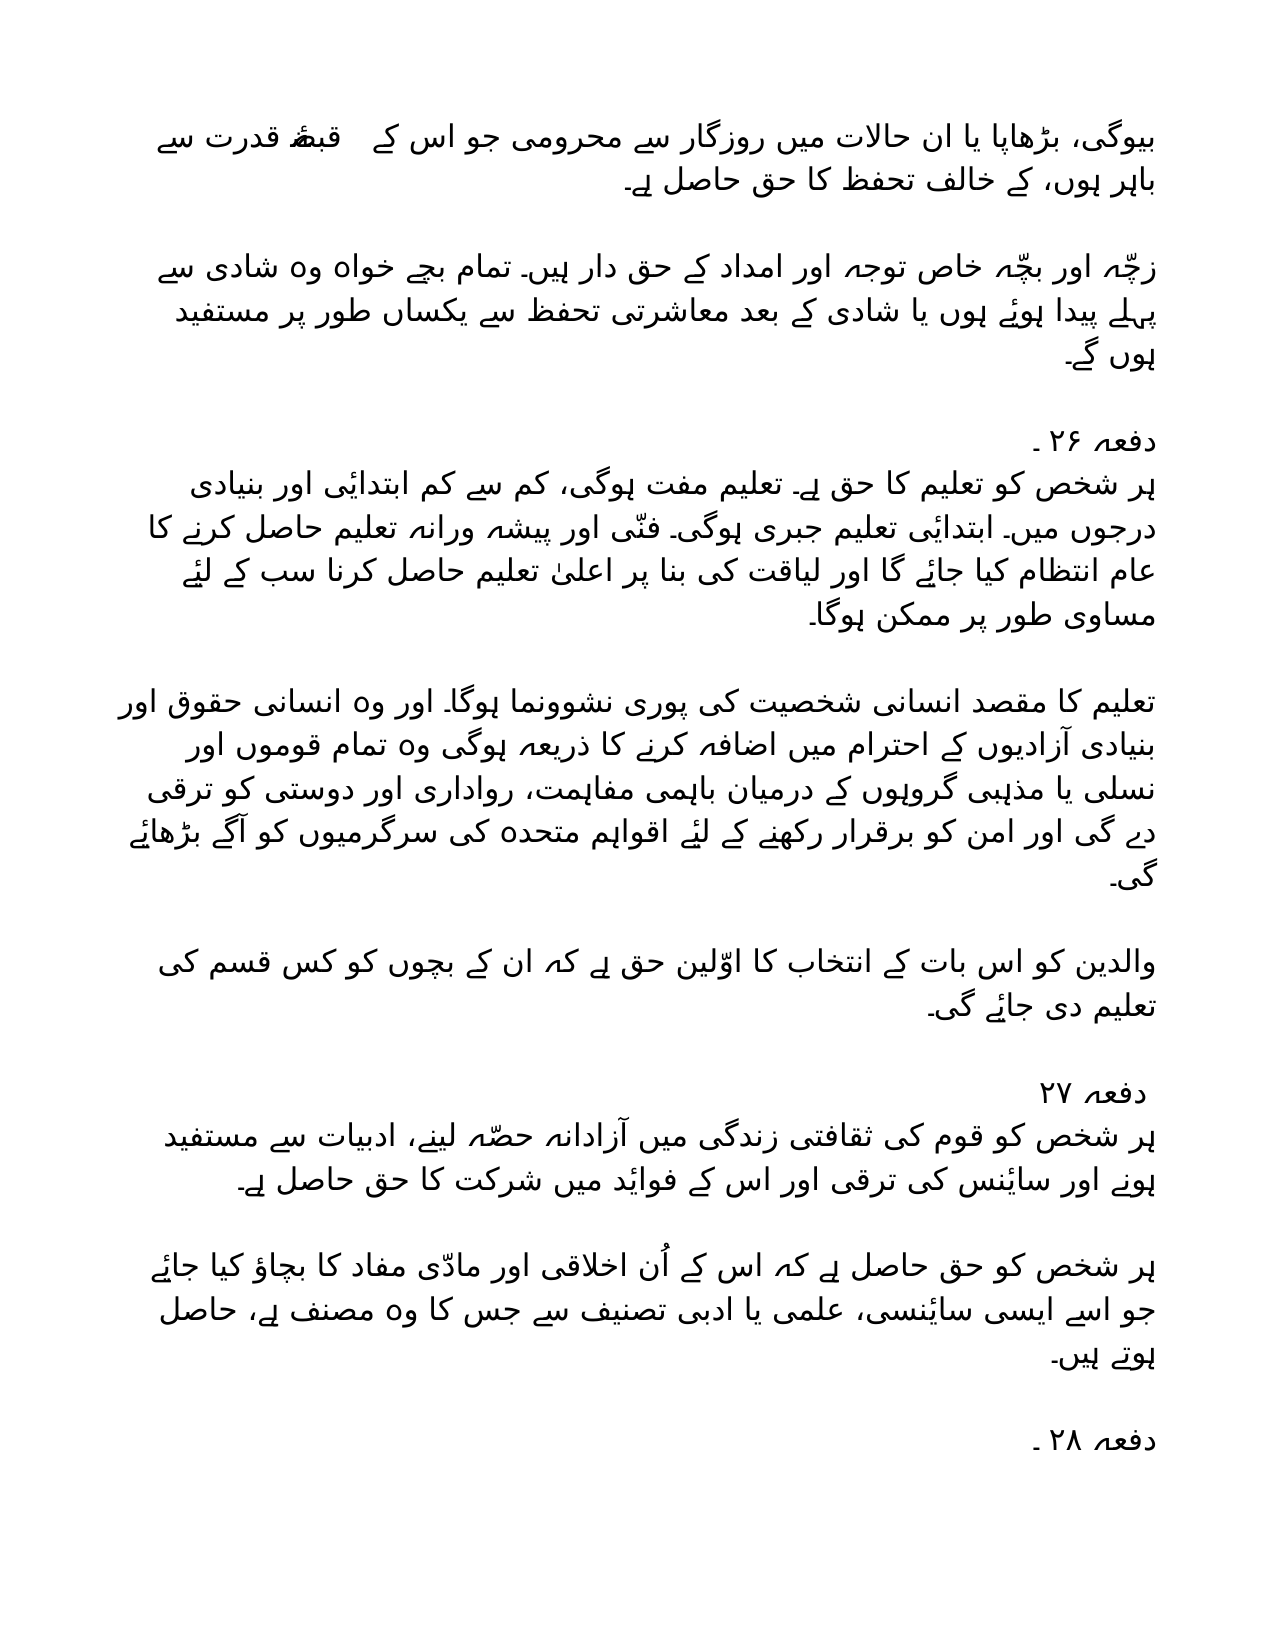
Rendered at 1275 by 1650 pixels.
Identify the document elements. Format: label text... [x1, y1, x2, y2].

text ہر شخص کو حق حاصل ہے کہ اس کے اُن اخلاقی اور مادّی مفاد کا بچاؤ کیا جایٔے جو اسے ایسی سایٔنسی، علمی یا ادبی تصنیف سے جس کا وہ مصنف ہے، حاصل ہوتے ہیں۔ [118, 1248, 1157, 1371]
text دفعہ ۲۷ [118, 1074, 1157, 1110]
text والدین کو اس بات کے انتخاب کا اوّلین حق ہے کہ ان کے بچوں کو کس قسم کی تعلیم دی جایٔے گی۔ [118, 944, 1157, 1024]
text زچّہ اور بچّہ خاص توجہ اور امداد کے حق دار ہیں۔ تمام بچے خواہ وہ شادی سے پہلے پیدا ہویٔے ہوں یا شادی کے بعد معاشرتی تحفظ سے یکساں طور پر مستفید ہوں گے۔ [118, 248, 1157, 372]
text ہر شخص کو اپنی اور اپنے اہل و عیال کی صحت اور فلاح و بہبود کے لیٔے مناسب معیار زندگی کا حق ہے جس میں خوراک، پوشاک، مکان اور علاج کی سہولتیں اور دوسری ضروری معاشرتی مراعات شامل ہیں اور بے روزگاری بیماری، معذوری، بیوگی، بڑھاپا یا ان حالات میں روزگار سے محرومی جو اس کے قبضۂ قدرت سے باہر ہوں، کے خالف تحفظ کا حق حاصل ہے۔ [118, 118, 1157, 198]
text دفعہ ۲۶ ۔ [118, 422, 1157, 458]
text ہر شخص کو تعلیم کا حق ہے۔ تعلیم مفت ہوگی، کم سے کم ابتدایٔی اور بنیادی درجوں میں۔ ابتدایٔی تعلیم جبری ہوگی۔ فنّی اور پیشہ ورانہ تعلیم حاصل کرنے کا عام انتظام کیا جایٔے گا اور لیاقت کی بنا پر اعلیٰ تعلیم حاصل کرنا سب کے لیٔے مساوی طور پر ممکن ہوگا۔ [118, 466, 1157, 633]
text ہر شخص کو قوم کی ثقافتی زندگی میں آزادانہ حصّہ لینے، ادبیات سے مستفید ہونے اور سایٔنس کی ترقی اور اس کے فوایٔد میں شرکت کا حق حاصل ہے۔ [118, 1117, 1157, 1197]
text دفعہ ۲۸ ۔ [118, 1421, 1157, 1458]
text تعلیم کا مقصد انسانی شخصیت کی پوری نشوونما ہوگا۔ اور وہ انسانی حقوق اور بنیادی آزادیوں کے احترام میں اضافہ کرنے کا ذریعہ ہوگی وہ تمام قوموں اور نسلی یا مذہبی گروہوں کے درمیان باہمی مفاہمت، رواداری اور دوستی کو ترقی دے گی اور امن کو برقرار رکھنے کے لیٔے اقواہم متحدہ کی سرگرمیوں کو آگے بڑھایٔے گی۔ [118, 683, 1157, 893]
